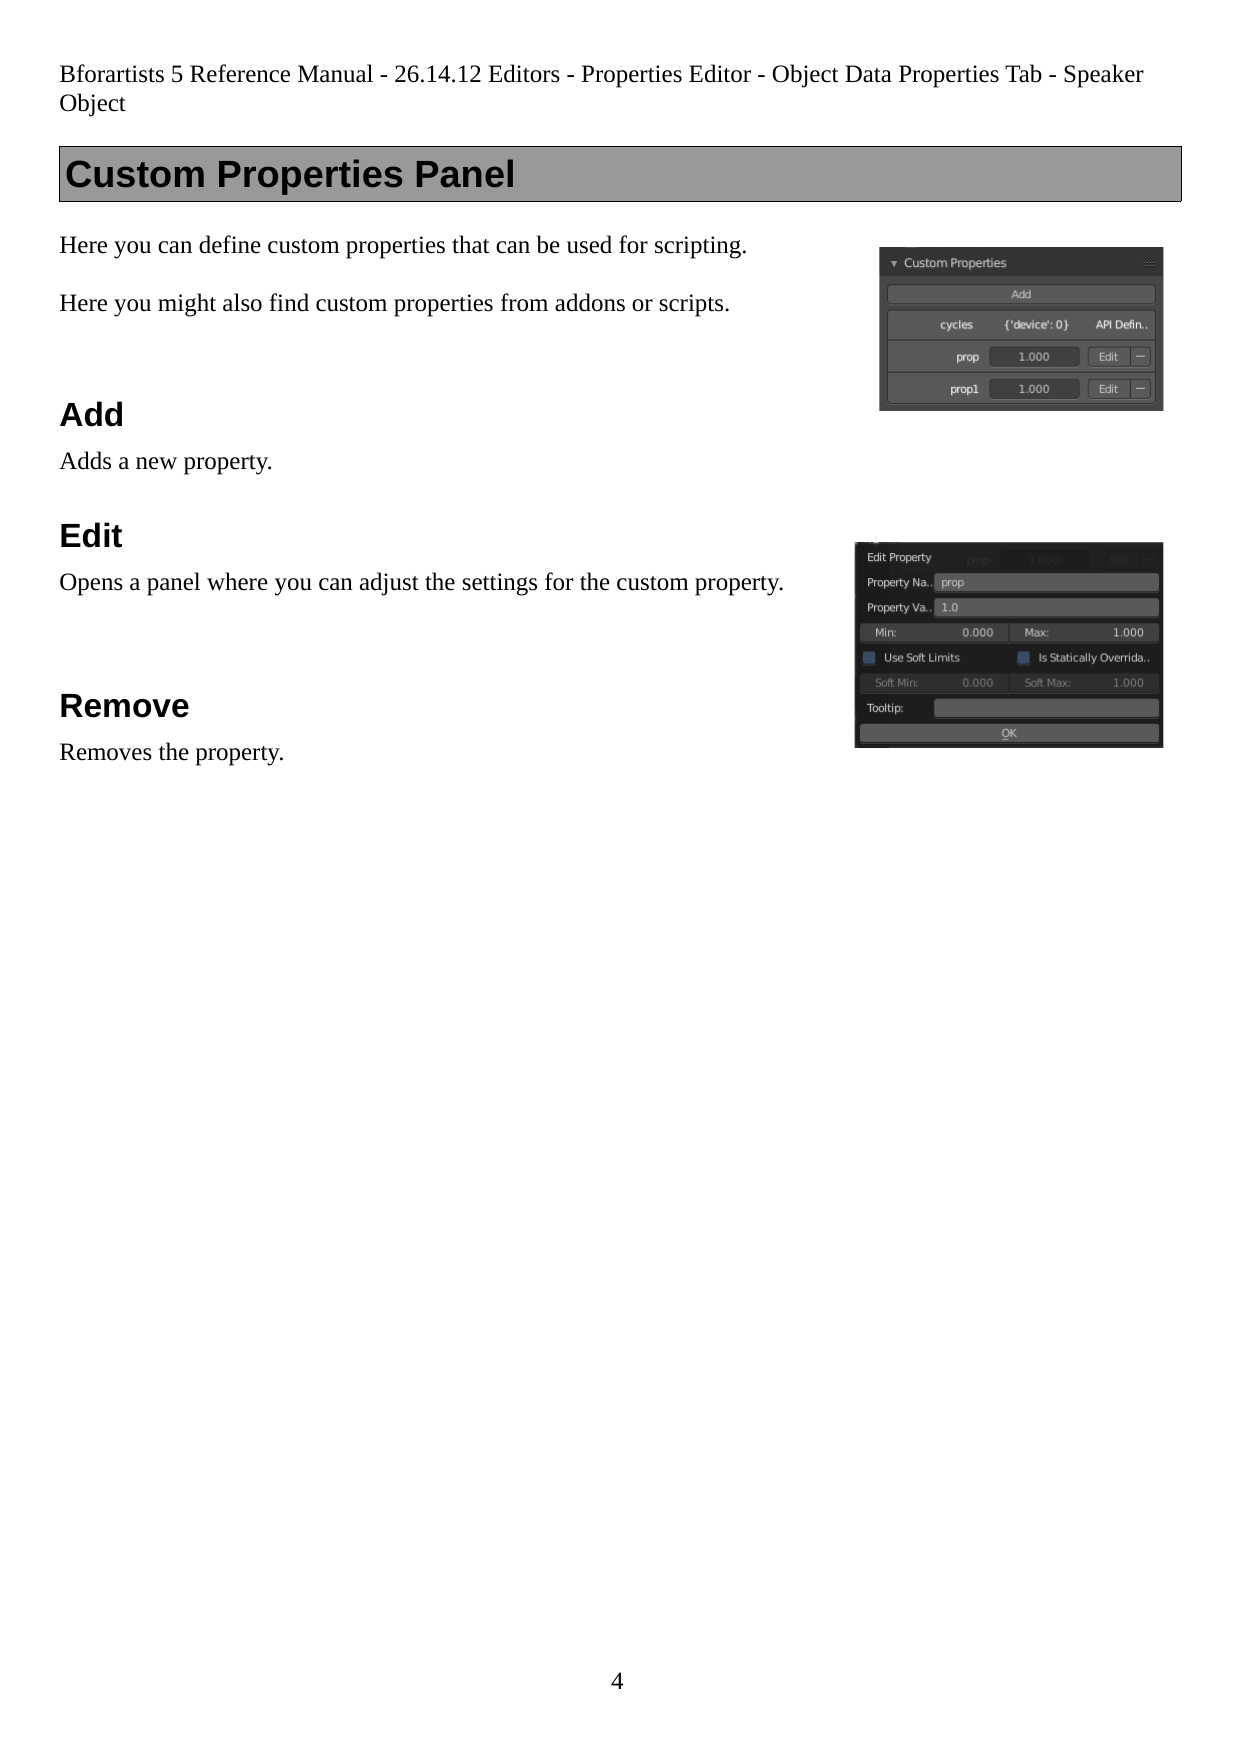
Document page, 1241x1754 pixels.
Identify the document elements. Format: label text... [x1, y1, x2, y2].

picture [854, 542, 1164, 748]
text Here you can define custom properties that can be used for scripting. [59, 230, 1181, 259]
subtitle Edit [59, 516, 1181, 554]
subtitle Add [59, 395, 1181, 433]
text Removes the property. [59, 737, 1181, 766]
text Opens a panel where you can adjust the settings for the custom property. [59, 567, 854, 596]
text Adds a new property. [59, 446, 1181, 474]
text Here you might also find custom properties from addons or scripts. [59, 288, 879, 316]
picture [879, 247, 1164, 411]
subtitle Remove [59, 686, 854, 724]
subtitle [1164, 686, 1181, 724]
table_header Custom Properties Panel [60, 147, 1181, 201]
